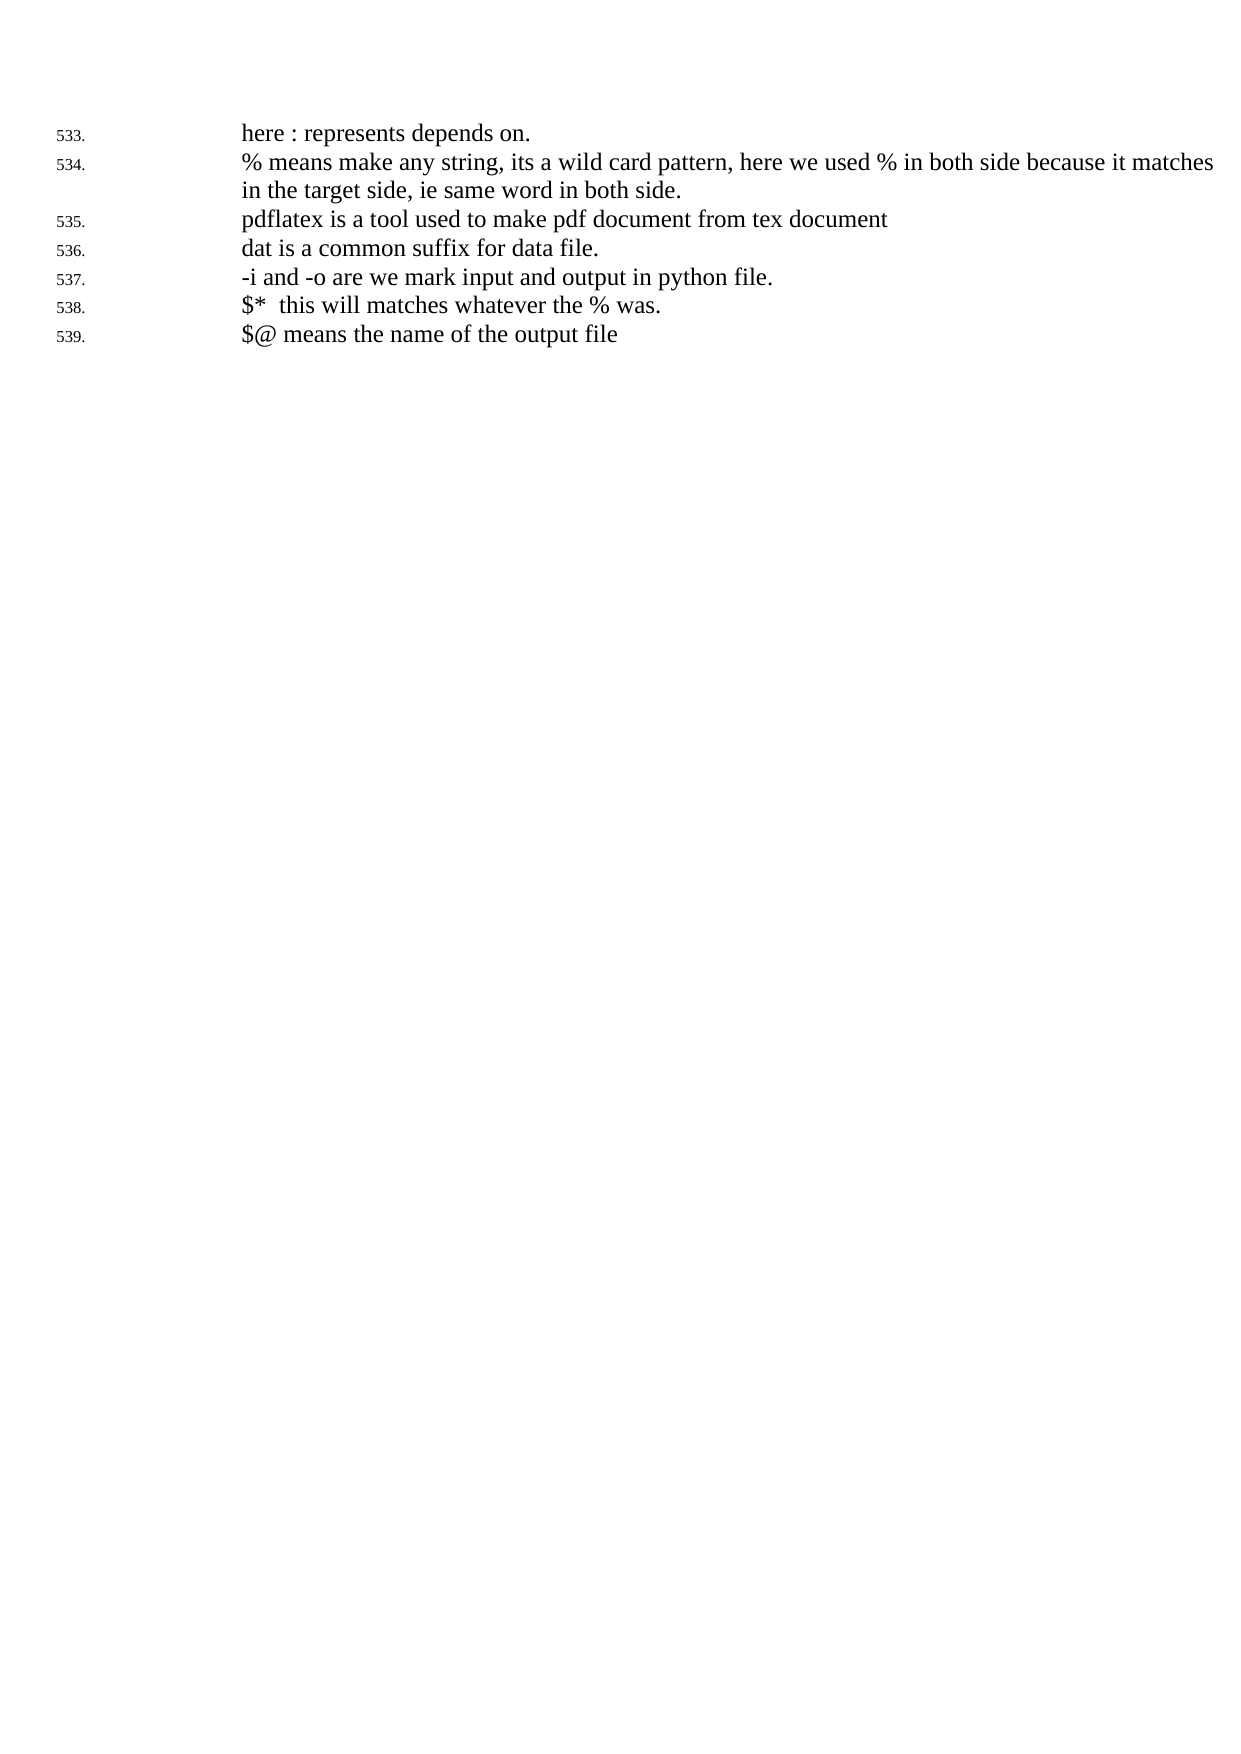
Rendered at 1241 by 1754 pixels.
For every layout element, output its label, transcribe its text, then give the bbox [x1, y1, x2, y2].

list dat is a common suffix for data file. [56, 233, 1222, 262]
list $* this will matches whatever the % was. [56, 291, 1222, 319]
list % means make any string, its a wild card pattern, here we used % in both side because it matches in the target side, ie same word in both side. [56, 147, 1222, 204]
list -i and -o are we mark input and output in python file. [56, 262, 1222, 291]
list $@ means the name of the output file [56, 319, 1222, 348]
list pdflatex is a tool used to make pdf document from tex document [56, 204, 1222, 233]
list here : represents depends on. [56, 118, 1222, 147]
